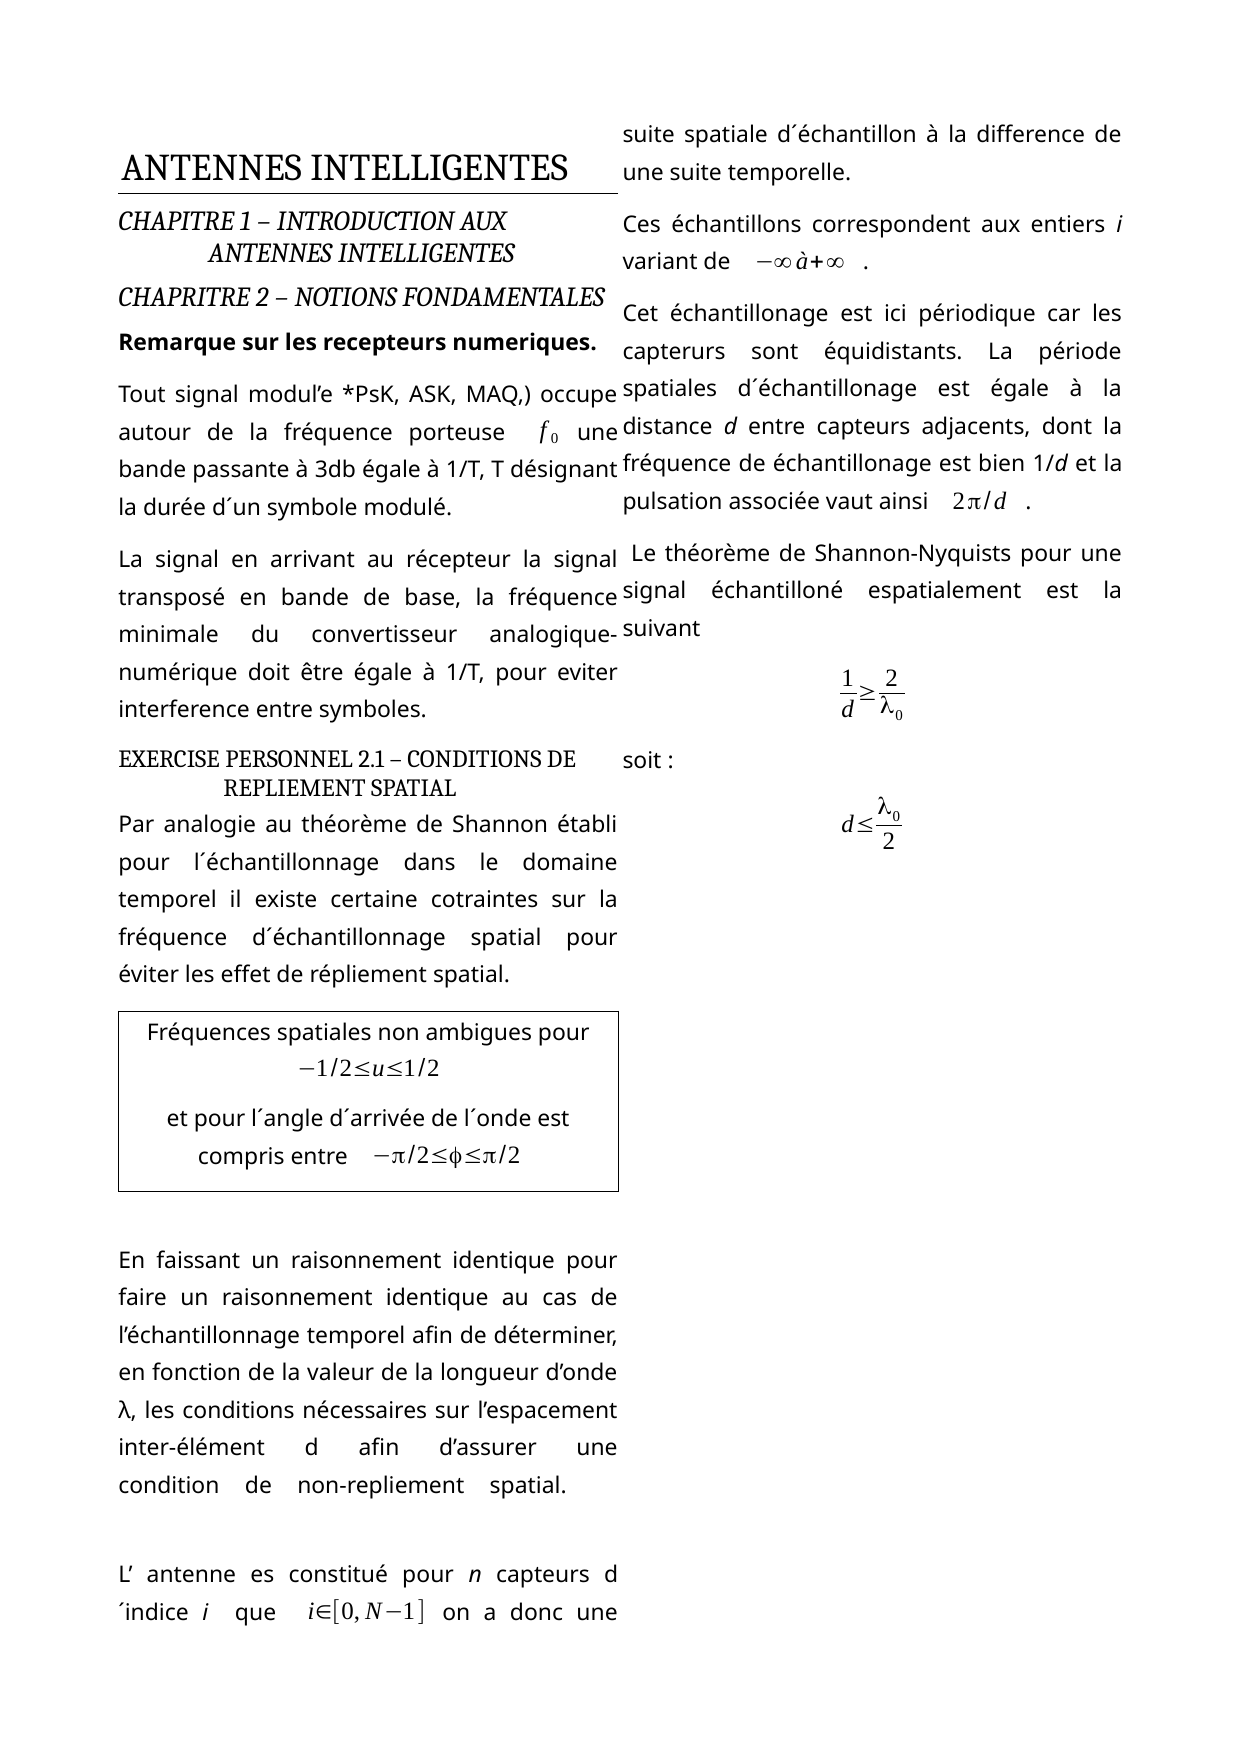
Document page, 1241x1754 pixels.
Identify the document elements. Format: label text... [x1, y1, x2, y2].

subtitle Chapitre 1 – INTRODUCTION AUX ANTENNES INTELLIGENTES [118, 206, 618, 269]
text Ces échantillons correspondent aux entiers i variant de . [622, 208, 1122, 276]
text En faissant un raisonnement identique pour faire un raisonnement identique au cas de l’échantillonnage temporel afin de déterminer, en fonction de la valeur de la longueur d’onde λ, les conditions nécessaires sur l’espacement inter-élément d afin d’assurer une condition de non-repliement spatial. [118, 1243, 618, 1537]
text Tout signal modul’e *PsK, ASK, MAQ,) occupe autour de la fréquence porteuse une bande passante à 3db égale à 1/T, T désignant la durée d´un symbole modulé. [118, 378, 618, 522]
table_header Fréquences spatiales non ambigues pour et pour l´angle d´arrivée de l´onde est compris entre [119, 1012, 618, 1191]
text L’ antenne es constitué pour n capteurs d´indice i que on a donc une suite spatiale d´échantillon à la difference de une suite temporelle. [622, 118, 1122, 187]
text Le théorème de Shannon-Nyquists pour une signal échantilloné espatialement est la suivant [622, 537, 1122, 643]
text L’ antenne es constitué pour n capteurs d´indice i que on a donc une suite spatiale d´échantillon à la difference de une suite temporelle. [118, 1558, 618, 1627]
text La signal en arrivant au récepteur la signal transposé en bande de base, la fréquence minimale du convertisseur analogique-numérique doit être égale à 1/T, pour eviter interference entre symboles. [118, 543, 618, 724]
subtitle Antennes Intelligentes [118, 143, 618, 193]
subtitle Chapritre 2 – notions fondamentales [118, 282, 618, 314]
text Remarque sur les recepteurs numeriques. [118, 326, 618, 357]
text soit : [622, 744, 1122, 775]
text Cet échantillonage est ici périodique car les capterurs sont équidistants. La période spatiales d´échantillonage est égale à la distance d entre capteurs adjacents, dont la fréquence de échantillonage est bien 1/d et la pulsation associée vaut ainsi . [622, 297, 1122, 516]
subtitle Exercise personnel 2.1 – conditions de repliement spatial [118, 745, 618, 802]
text Par analogie au théorème de Shannon établi pour l´échantillonnage dans le domaine temporel il existe certaine cotraintes sur la fréquence d´échantillonnage spatial pour éviter les effet de répliement spatial. [118, 808, 618, 990]
